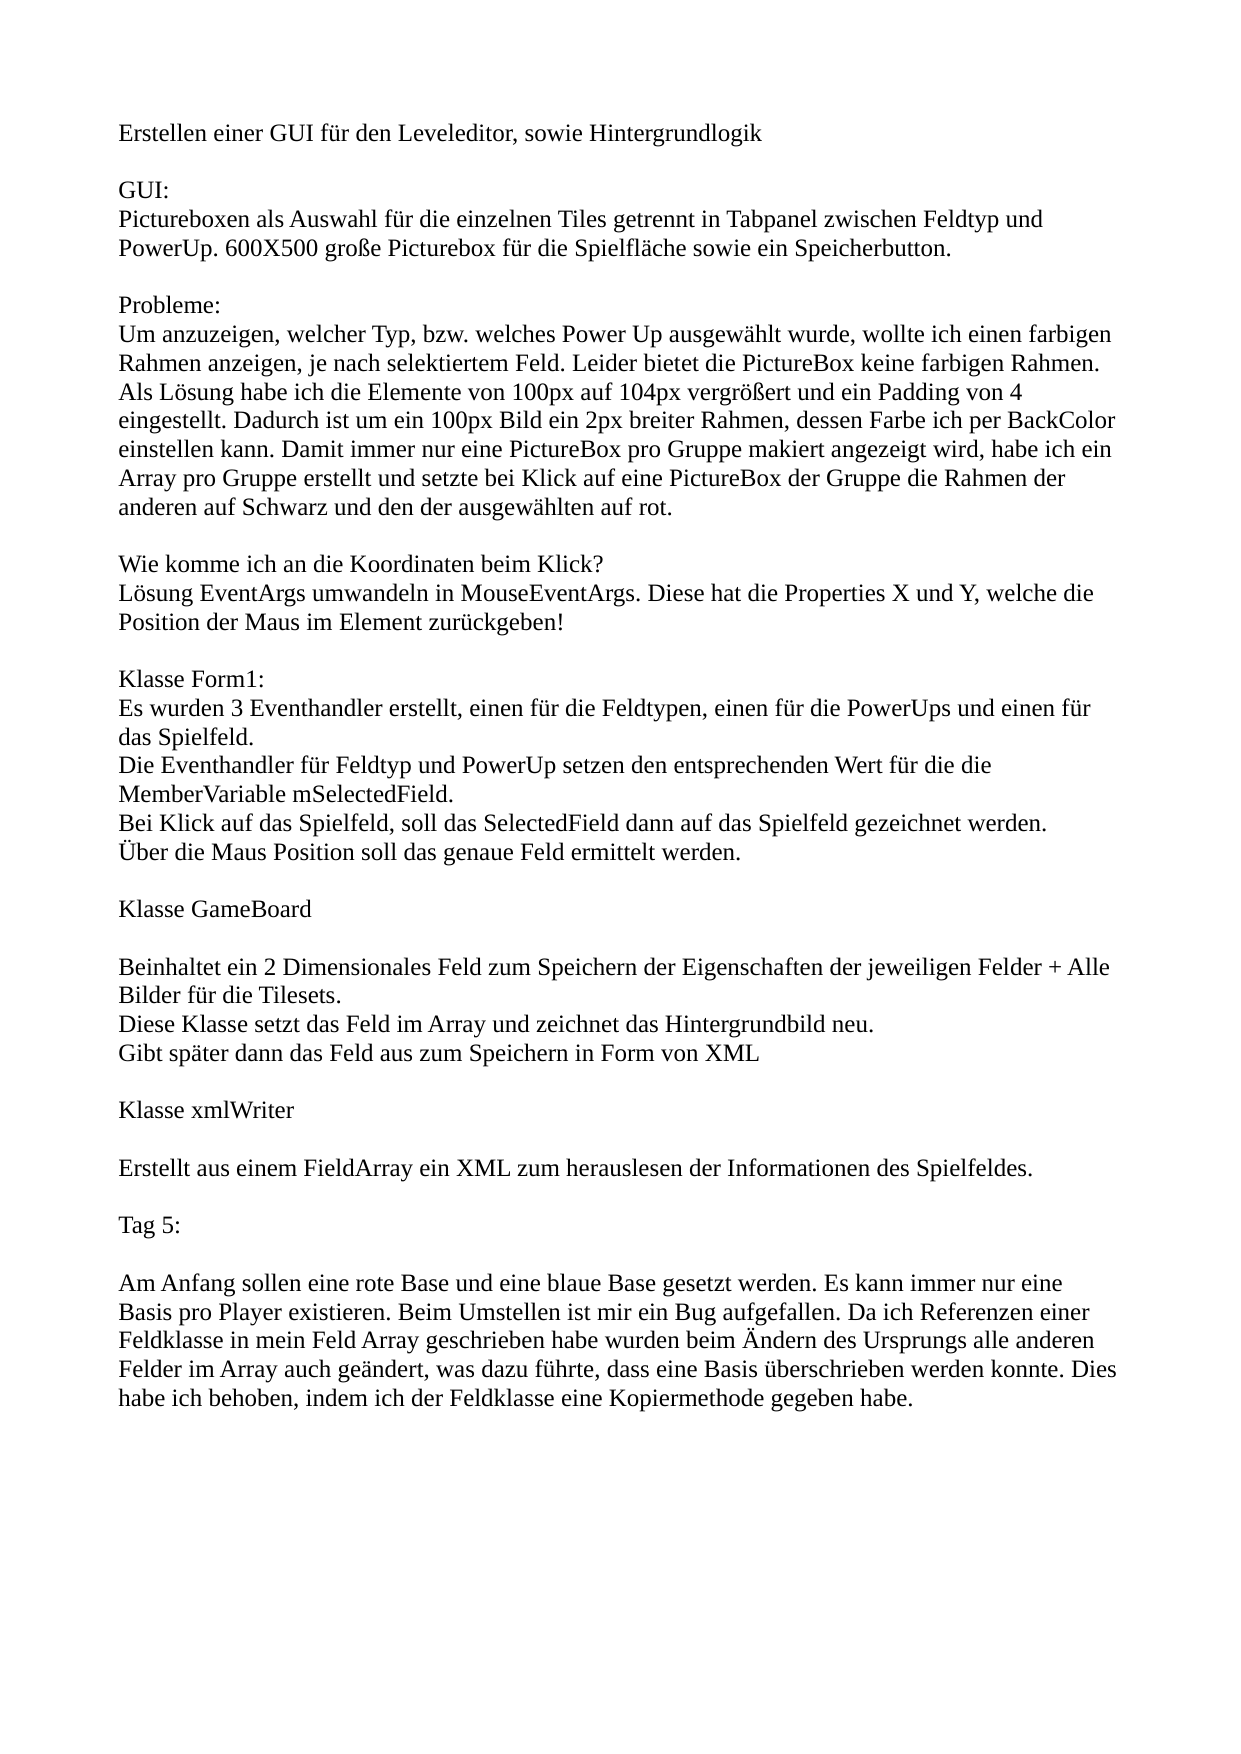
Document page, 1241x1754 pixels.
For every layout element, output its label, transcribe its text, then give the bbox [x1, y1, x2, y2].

text Klasse GameBoard [118, 894, 1122, 923]
text Wie komme ich an die Koordinaten beim Klick? [118, 549, 1122, 578]
text Um anzuzeigen, welcher Typ, bzw. welches Power Up ausgewählt wurde, wollte ich einen farbigen Rahmen anzeigen, je nach selektiertem Feld. Leider bietet die PictureBox keine farbigen Rahmen. Als Lösung habe ich die Elemente von 100px auf 104px vergrößert und ein Padding von 4 eingestellt. Dadurch ist um ein 100px Bild ein 2px breiter Rahmen, dessen Farbe ich per BackColor einstellen kann. Damit immer nur eine PictureBox pro Gruppe makiert angezeigt wird, habe ich ein Array pro Gruppe erstellt und setzte bei Klick auf eine PictureBox der Gruppe die Rahmen der anderen auf Schwarz und den der ausgewählten auf rot. [118, 319, 1122, 521]
text Lösung EventArgs umwandeln in MouseEventArgs. Diese hat die Properties X und Y, welche die Position der Maus im Element zurückgeben! [118, 578, 1122, 636]
text GUI: [118, 176, 1122, 204]
text Bei Klick auf das Spielfeld, soll das SelectedField dann auf das Spielfeld gezeichnet werden. [118, 808, 1122, 837]
text Es wurden 3 Eventhandler erstellt, einen für die Feldtypen, einen für die PowerUps und einen für das Spielfeld. [118, 693, 1122, 751]
text Probleme: [118, 291, 1122, 319]
text Erstellen einer GUI für den Leveleditor, sowie Hintergrundlogik [118, 118, 1122, 147]
text Beinhaltet ein 2 Dimensionales Feld zum Speichern der Eigenschaften der jeweiligen Felder + Alle Bilder für die Tilesets. [118, 952, 1122, 1009]
text Über die Maus Position soll das genaue Feld ermittelt werden. [118, 837, 1122, 866]
text Tag 5: [118, 1211, 1122, 1239]
text Klasse Form1: [118, 664, 1122, 693]
text Pictureboxen als Auswahl für die einzelnen Tiles getrennt in Tabpanel zwischen Feldtyp und PowerUp. 600X500 große Picturebox für die Spielfläche sowie ein Speicherbutton. [118, 204, 1122, 262]
text Die Eventhandler für Feldtyp und PowerUp setzen den entsprechenden Wert für die die MemberVariable mSelectedField. [118, 751, 1122, 808]
text Gibt später dann das Feld aus zum Speichern in Form von XML [118, 1038, 1122, 1067]
text Klasse xmlWriter [118, 1096, 1122, 1124]
text Erstellt aus einem FieldArray ein XML zum herauslesen der Informationen des Spielfeldes. [118, 1153, 1122, 1182]
text Am Anfang sollen eine rote Base und eine blaue Base gesetzt werden. Es kann immer nur eine Basis pro Player existieren. Beim Umstellen ist mir ein Bug aufgefallen. Da ich Referenzen einer Feldklasse in mein Feld Array geschrieben habe wurden beim Ändern des Ursprungs alle anderen Felder im Array auch geändert, was dazu führte, dass eine Basis überschrieben werden konnte. Dies habe ich behoben, indem ich der Feldklasse eine Kopiermethode gegeben habe. [118, 1268, 1122, 1412]
text Diese Klasse setzt das Feld im Array und zeichnet das Hintergrundbild neu. [118, 1009, 1122, 1038]
